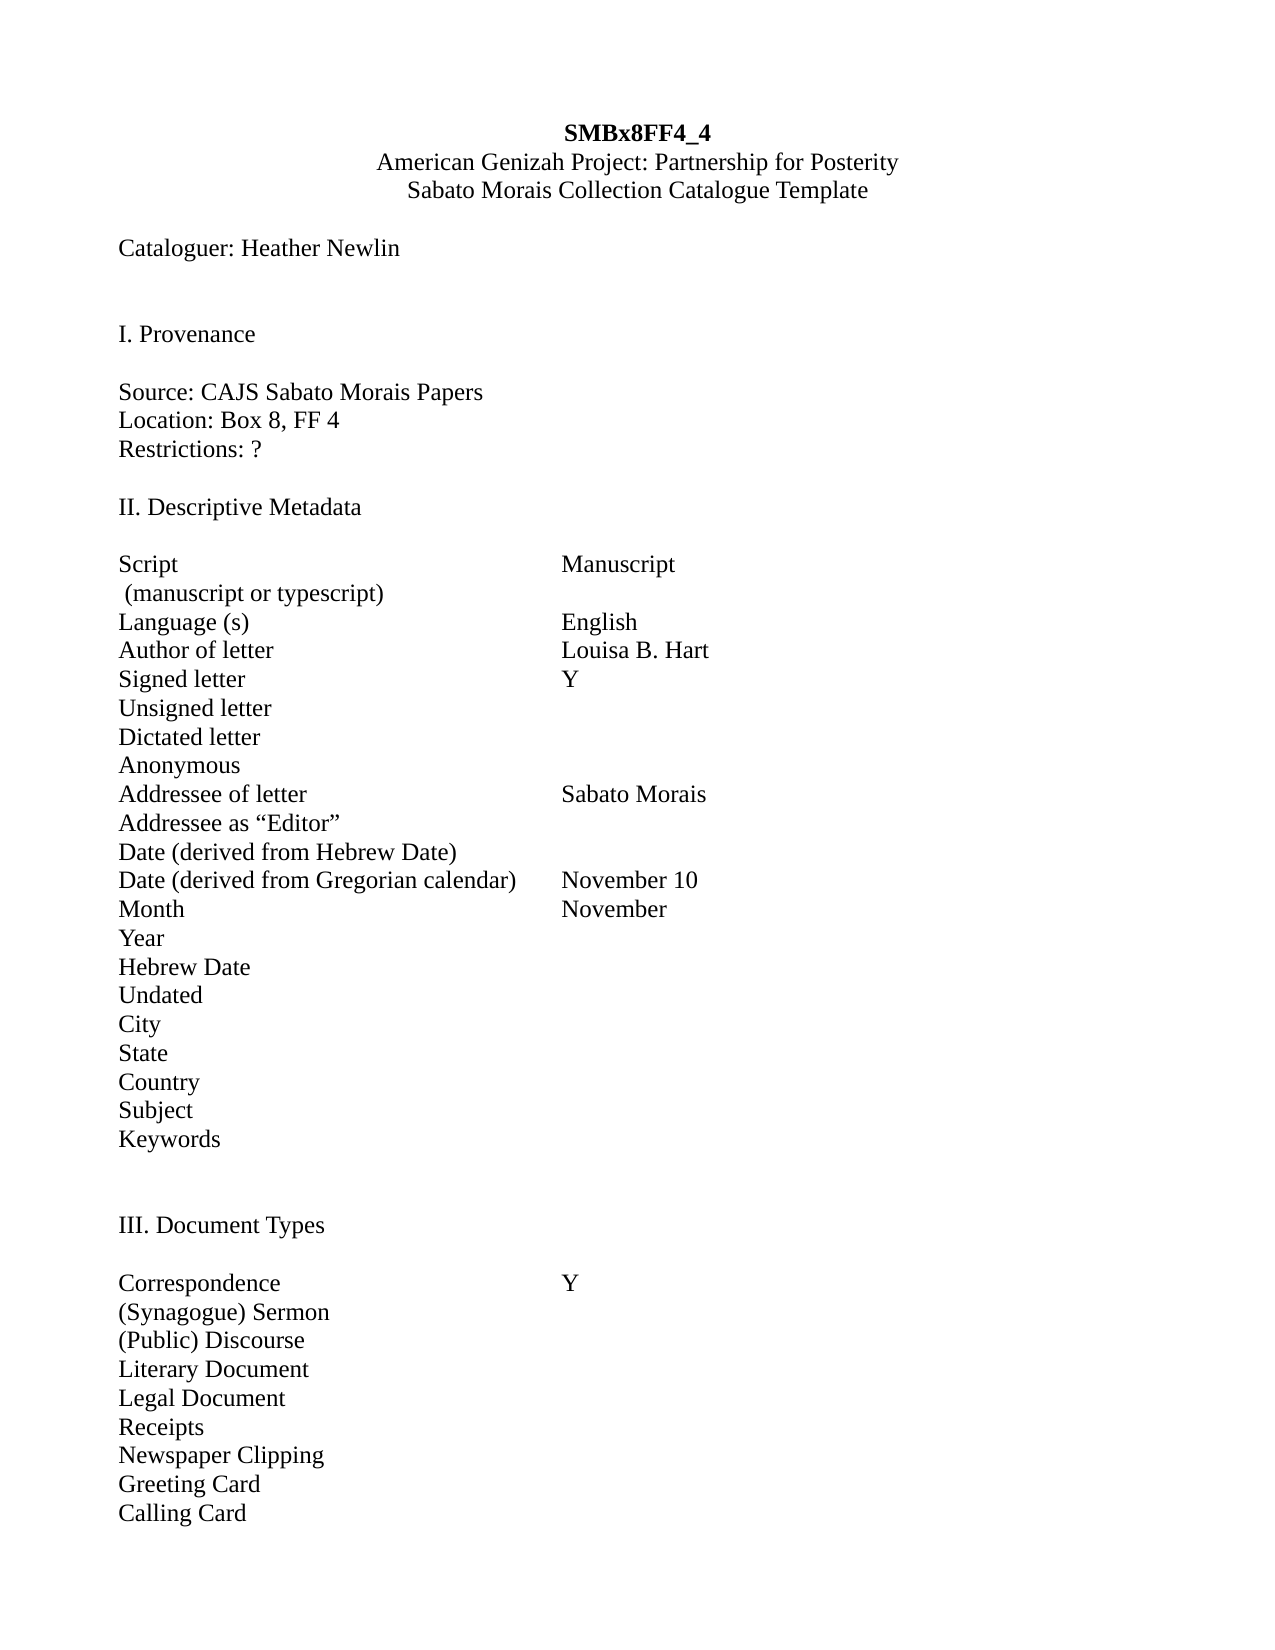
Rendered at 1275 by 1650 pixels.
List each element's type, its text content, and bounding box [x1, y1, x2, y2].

text III. Document Types [118, 1211, 1157, 1239]
text Country [118, 1067, 1157, 1096]
text Anonymous [118, 751, 1157, 779]
text Source: CAJS Sabato Morais Papers [118, 377, 1157, 406]
text Addressee as “Editor” [118, 808, 1157, 837]
text Calling Card [118, 1498, 1157, 1527]
text Date (derived from Hebrew Date) [118, 837, 1157, 866]
text Sabato Morais Collection Catalogue Template [118, 176, 1157, 204]
text Language (s) English [118, 607, 1157, 636]
text Month November [118, 894, 1157, 923]
text Subject [118, 1096, 1157, 1124]
text Hebrew Date [118, 952, 1157, 981]
text Signed letter Y [118, 664, 1157, 693]
text Dictated letter [118, 722, 1157, 751]
text Unsigned letter [118, 693, 1157, 722]
text Keywords [118, 1124, 1157, 1153]
text Receipts [118, 1412, 1157, 1441]
text (Public) Discourse [118, 1326, 1157, 1354]
text Author of letter Louisa B. Hart [118, 636, 1157, 664]
text (Synagogue) Sermon [118, 1297, 1157, 1326]
text Newspaper Clipping [118, 1441, 1157, 1469]
text Location: Box 8, FF 4 [118, 406, 1157, 434]
text Year [118, 923, 1157, 952]
text City [118, 1009, 1157, 1038]
text (manuscript or typescript) [118, 578, 1157, 607]
text Script Manuscript [118, 549, 1157, 578]
text II. Descriptive Metadata [118, 492, 1157, 521]
text Restrictions: ? [118, 434, 1157, 463]
text Correspondence Y [118, 1268, 1157, 1297]
text Date (derived from Gregorian calendar) November 10 [118, 866, 1157, 894]
text Undated [118, 981, 1157, 1009]
text Legal Document [118, 1383, 1157, 1412]
text SMBx8FF4_4 [118, 118, 1157, 147]
text Greeting Card [118, 1469, 1157, 1498]
text Addressee of letter Sabato Morais [118, 779, 1157, 808]
text Cataloguer: Heather Newlin [118, 233, 1157, 262]
text State [118, 1038, 1157, 1067]
text Literary Document [118, 1354, 1157, 1383]
text American Genizah Project: Partnership for Posterity [118, 147, 1157, 176]
text I. Provenance [118, 319, 1157, 348]
